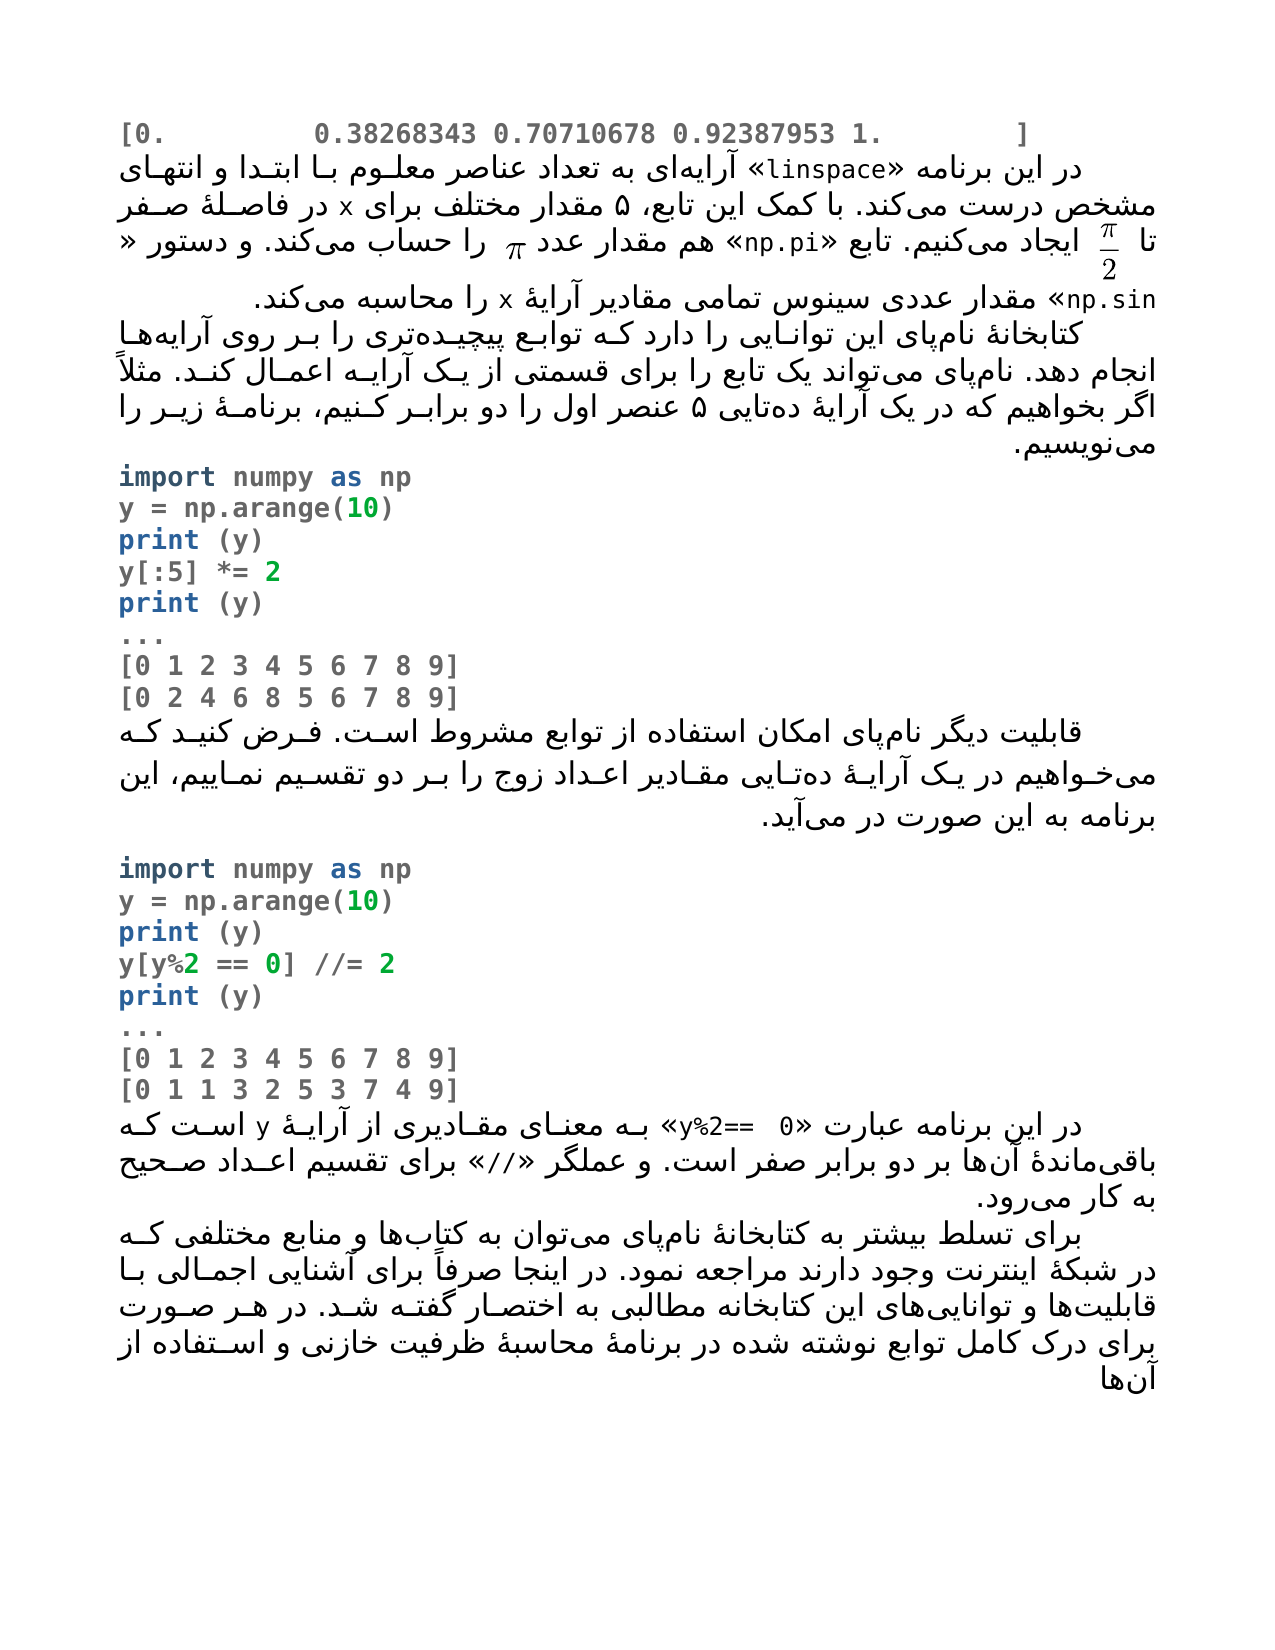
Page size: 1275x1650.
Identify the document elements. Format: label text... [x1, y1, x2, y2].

text print (y) [118, 917, 1157, 948]
text در این برنامه «linspace» آرایه‌ای به تعداد عناصر معلوم با ابتدا و انتهای مشخص درست می‌کند. با کمک این تابع، ۵ مقدار مختلف برای x در فاصلهٔ صفر تا ایجاد می‌کنیم. تابع «np.pi» هم مقدار عدد را حساب می‌کند. و دستور «np.sin» مقدار عددی سینوس تمامی مقادیر آرایهٔ x را محاسبه می‌کند. [118, 150, 1157, 316]
text print (y) [118, 524, 1157, 556]
text ... [118, 619, 1157, 651]
text [0 2 4 6 8 5 6 7 8 9] [118, 682, 1157, 714]
text y[:5] *= 2 [118, 556, 1157, 587]
text [0 1 2 3 4 5 6 7 8 9] [118, 1043, 1157, 1074]
text [0. 0.38268343 0.70710678 0.92387953 1. ] [118, 118, 1157, 150]
text y = np.arange(10) [118, 885, 1157, 917]
text ... [118, 1011, 1157, 1043]
text y[y%2 == 0] //= 2 [118, 948, 1157, 980]
text y = np.arange(10) [118, 493, 1157, 524]
text import numpy as np [118, 853, 1157, 885]
text برای تسلط بیشتر به کتابخانهٔ نام‌پای می‌توان به کتاب‌ها و منابع مختلفی که در شبکهٔ اینترنت وجود دارند مراجعه نمود. در اینجا صرفاً برای آشنایی اجمالی با قابلیت‌ها و توانایی‌های این کتابخانه مطالبی به اختصار گفته شد. در هر صورت برای درک کامل توابع نوشته شده در برنامهٔ محاسبهٔ ظرفیت خازنی و استفاده از آن‌ها [118, 1215, 1157, 1397]
text [0 1 2 3 4 5 6 7 8 9] [118, 651, 1157, 682]
text [0 1 1 3 2 5 3 7 4 9] [118, 1074, 1157, 1106]
text print (y) [118, 980, 1157, 1011]
text import numpy as np [118, 461, 1157, 493]
text print (y) [118, 587, 1157, 619]
text کتابخانهٔ نام‌پای این توانایی را دارد که توابع پیچیده‌تری را بر روی آرایه‌ها انجام دهد. نام‌پای می‌تواند یک تابع را برای قسمتی از یک آرایه اعمال کند. مثلاً اگر بخواهیم که در یک آرایهٔ ده‌تایی ۵ عنصر اول را دو برابر کنیم، برنامهٔ زیر را می‌نویسیم. [118, 316, 1157, 461]
text قابلیت دیگر نام‌پای امکان استفاده از توابع مشروط است. فرض کنید که می‌خواهیم در یک آرایهٔ ده‌تایی مقادیر اعداد زوج را بر دو تقسیم نماییم، این برنامه به این صورت در می‌آید. [118, 714, 1157, 833]
text در این برنامه عبارت «0 ==y%2» به معنای مقادیری از آرایهٔ y است که باقی‌ماندهٔ آن‌ها بر دو برابر صفر است. و عملگر «//» برای تقسیم اعداد صحیح به کار می‌رود. [118, 1106, 1157, 1215]
